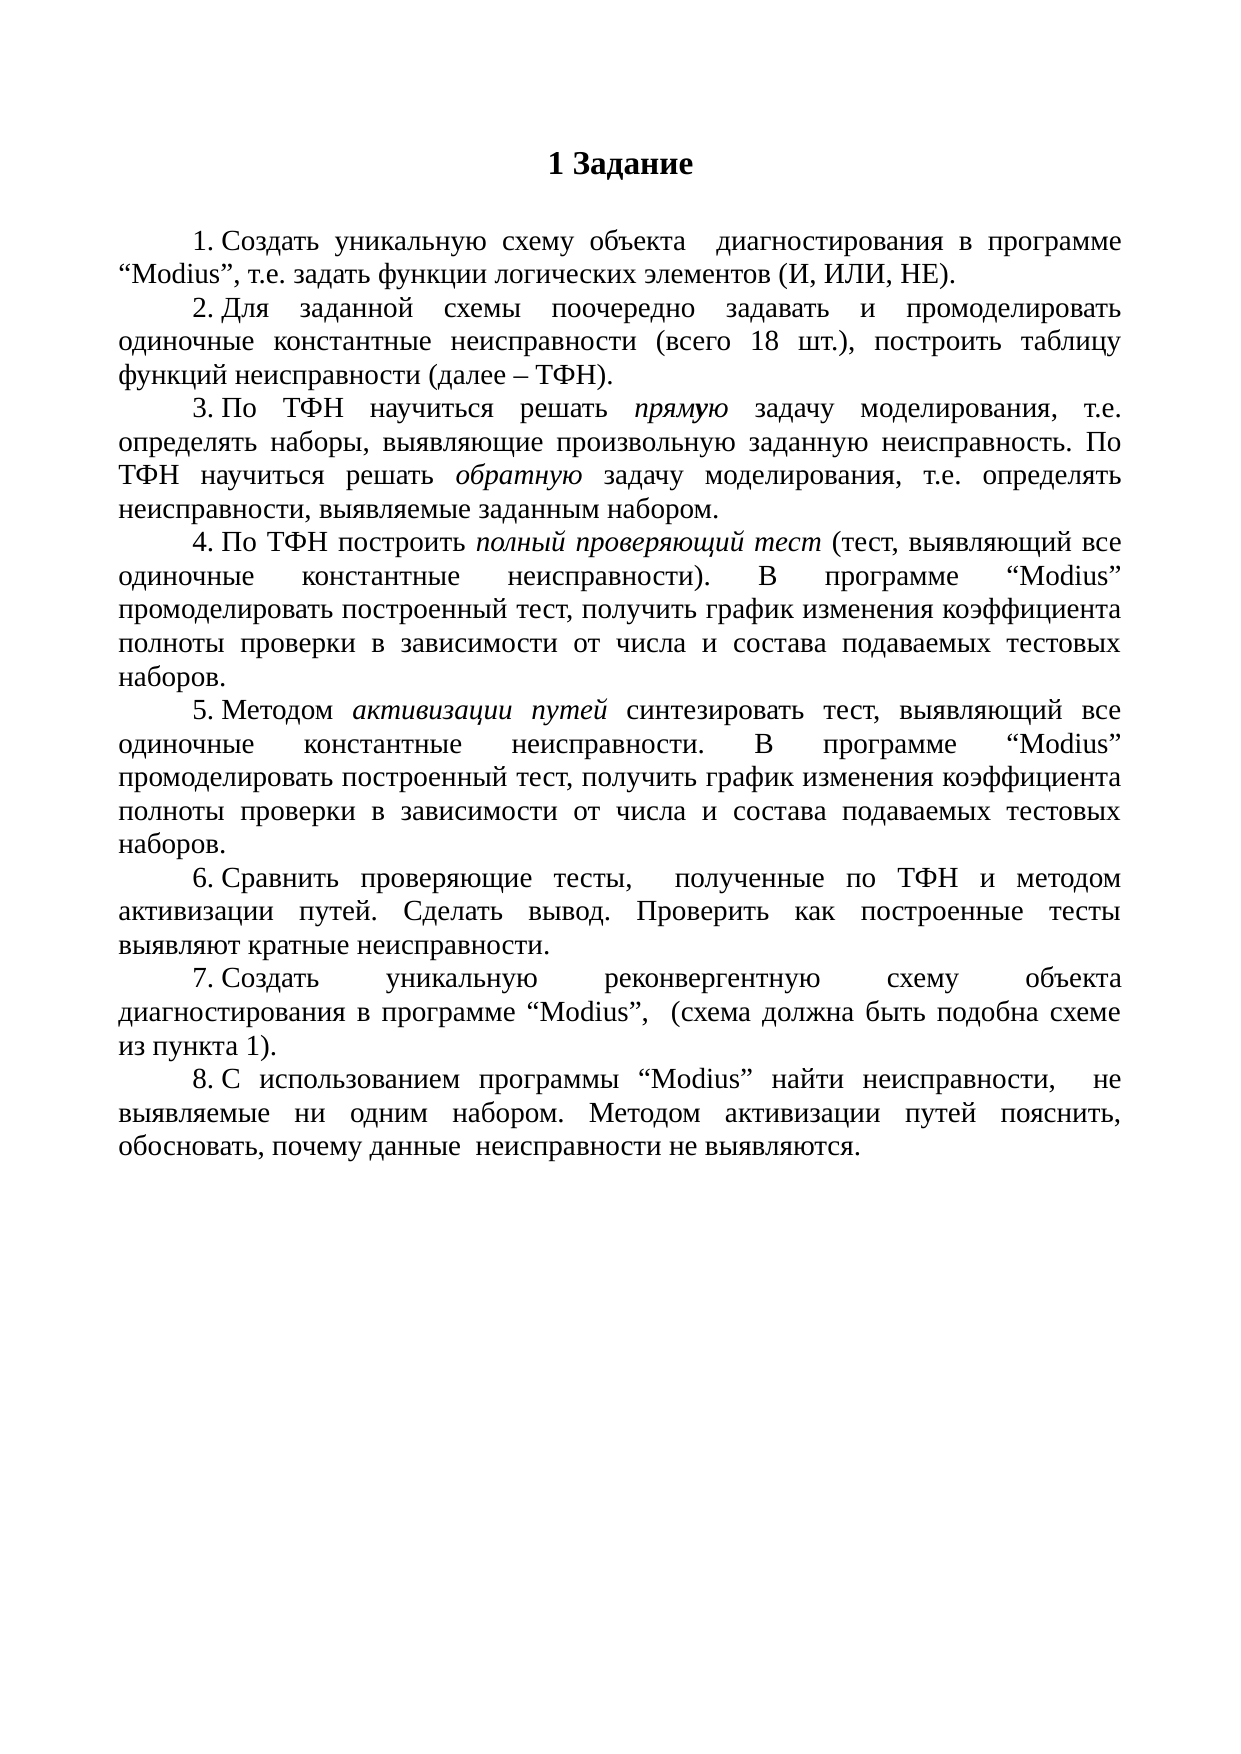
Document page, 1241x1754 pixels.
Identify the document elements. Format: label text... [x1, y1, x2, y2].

list По ТФН построить полный проверяющий тест (тест, выявляющий все одиночные константные неисправности). В программе “Modius” промоделировать построенный тест, получить график изменения коэффициента полноты проверки в зависимости от числа и состава подаваемых тестовых наборов. [118, 524, 1122, 692]
list Методом активизации путей синтезировать тест, выявляющий все одиночные константные неисправности. В программе “Modius” промоделировать построенный тест, получить график изменения коэффициента полноты проверки в зависимости от числа и состава подаваемых тестовых наборов. [118, 692, 1122, 860]
subtitle 1 Задание [118, 143, 1122, 181]
list Сравнить проверяющие тесты, полученные по ТФН и методом активизации путей. Сделать вывод. Проверить как построенные тесты выявляют кратные неисправности. [118, 860, 1122, 961]
list С использованием программы “Modius” найти неисправности, не выявляемые ни одним набором. Методом активизации путей пояснить, обосновать, почему данные неисправности не выявляются. [118, 1061, 1122, 1162]
list Создать уникальную схему объекта диагностирования в программе “Modius”, т.е. задать функции логических элементов (И, ИЛИ, НЕ). [118, 223, 1122, 290]
list Создать уникальную реконвергентную схему объекта диагностирования в программе “Modius”, (схема должна быть подобна схеме из пункта 1). [118, 961, 1122, 1061]
list По ТФН научиться решать прямую задачу моделирования, т.е. определять наборы, выявляющие произвольную заданную неисправность. По ТФН научиться решать обратную задачу моделирования, т.е. определять неисправности, выявляемые заданным набором. [118, 390, 1122, 524]
list Для заданной схемы поочередно задавать и промоделировать одиночные константные неисправности (всего 18 шт.), построить таблицу функций неисправности (далее – ТФН). [118, 290, 1122, 390]
